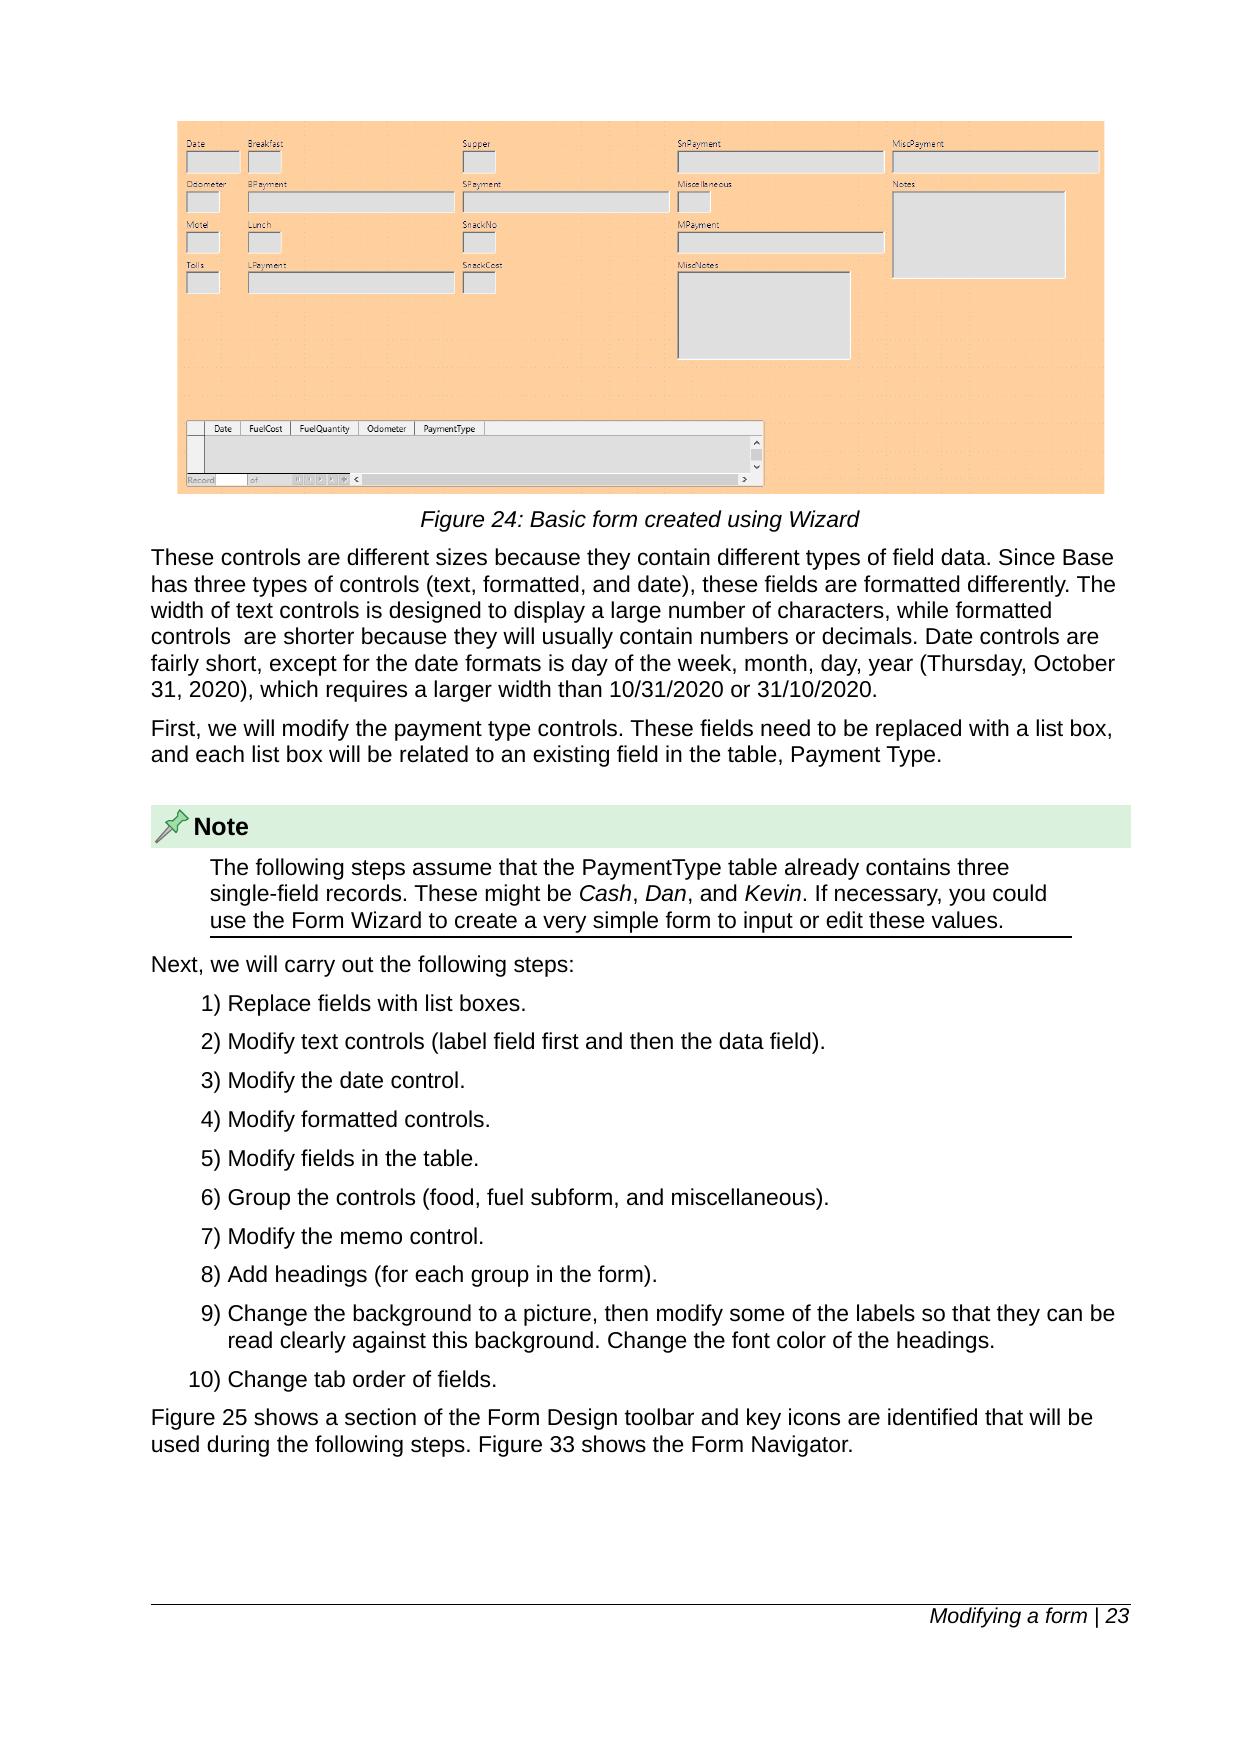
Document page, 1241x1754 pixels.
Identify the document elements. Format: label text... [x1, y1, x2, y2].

list Change the background to a picture, then modify some of the labels so that they can be read clearly against this background. Change the font color of the headings. [227, 1300, 1131, 1353]
list Modify text controls (label field first and then the data field). [227, 1028, 1131, 1055]
list Modify fields in the table. [227, 1145, 1131, 1171]
list Modify formatted controls. [227, 1106, 1131, 1132]
list Add headings (for each group in the form). [227, 1261, 1131, 1288]
picture [177, 121, 1105, 494]
list Modify the memo control. [227, 1223, 1131, 1249]
subtitle Note [151, 805, 1131, 848]
list Modify the date control. [227, 1067, 1131, 1093]
text First, we will modify the payment type controls. These fields need to be replaced with a list box, and each list box will be related to an existing field in the table, Payment Type. [151, 715, 1131, 768]
list Next, we will carry out the following steps: [151, 951, 1131, 977]
list Change tab order of fields. [227, 1366, 1131, 1392]
text Figure 24: Basic form created using Wizard [177, 506, 1104, 532]
text The following steps assume that the PaymentType table already contains three single-field records. These might be Cash, Dan, and Kevin. If necessary, you could use the Form Wizard to create a very simple form to input or edit these values. [209, 854, 1072, 938]
list Group the controls (food, fuel subform, and miscellaneous). [227, 1184, 1131, 1210]
text These controls are different sizes because they contain different types of field data. Since Base has three types of controls (text, formatted, and date), these fields are formatted differently. The width of text controls is designed to display a large number of characters, while formatted controls are shorter because they will usually contain numbers or decimals. Date controls are fairly short, except for the date formats is day of the week, month, day, year (Thursday, October 31, 2020), which requires a larger width than 10/31/2020 or 31/10/2020. [151, 544, 1131, 702]
list Replace fields with list boxes. [227, 989, 1131, 1016]
text Figure 25 shows a section of the Form Design toolbar and key icons are identified that will be used during the following steps. Figure 33 shows the Form Navigator. [151, 1404, 1131, 1457]
